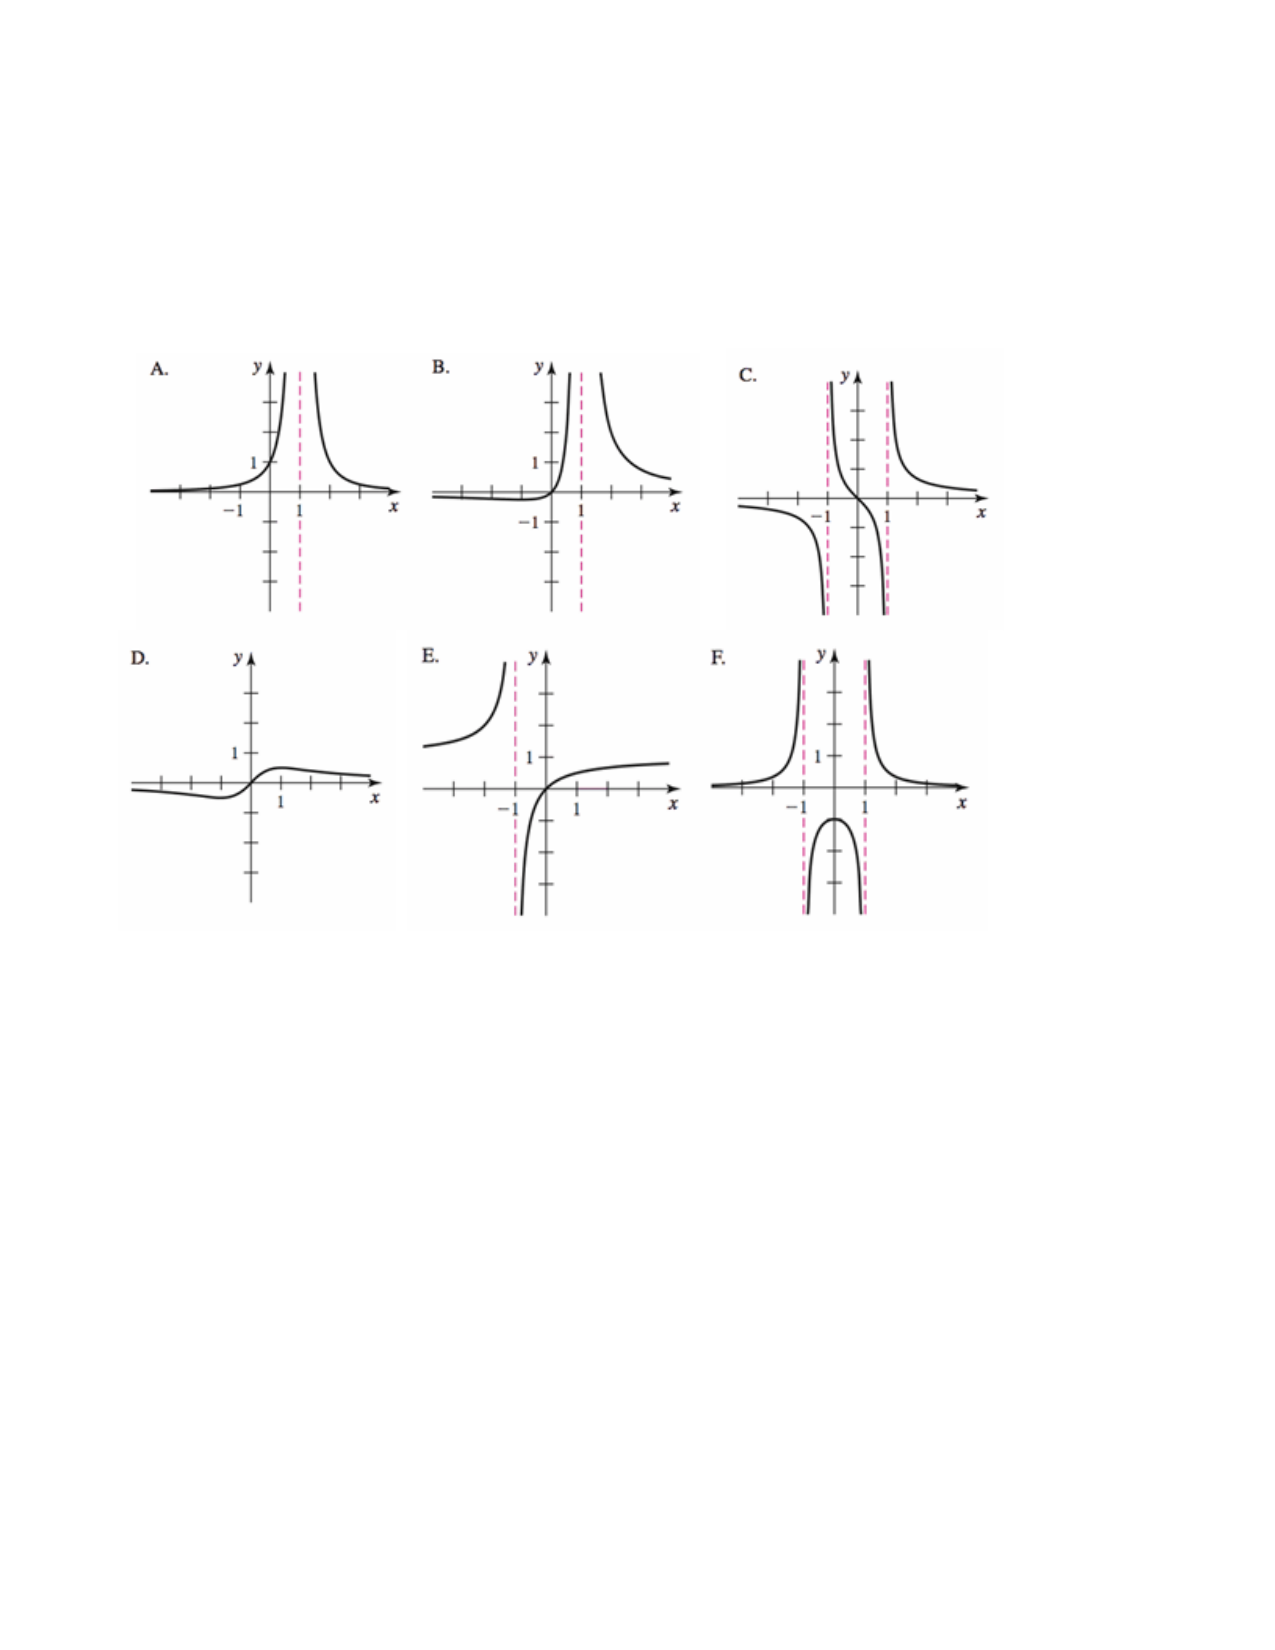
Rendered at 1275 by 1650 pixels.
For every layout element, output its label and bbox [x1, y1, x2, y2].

picture [118, 348, 1004, 931]
